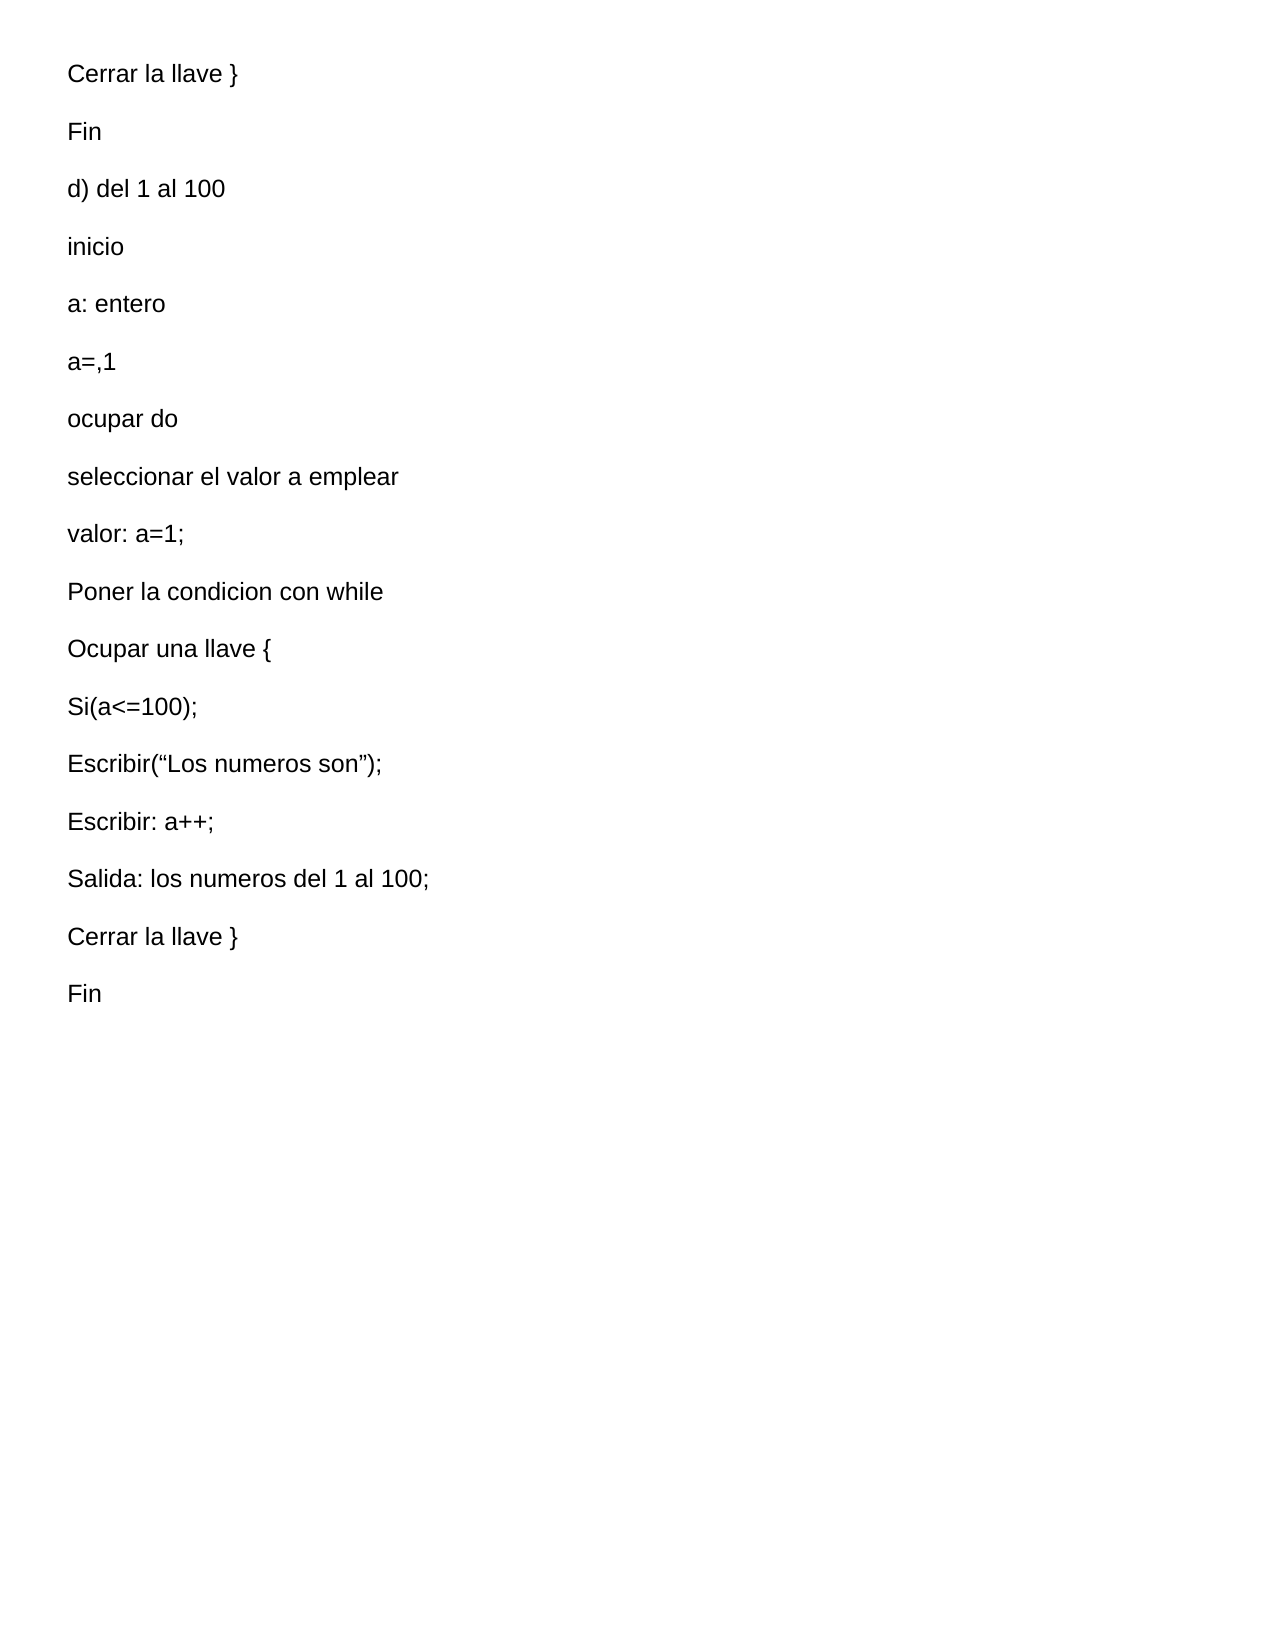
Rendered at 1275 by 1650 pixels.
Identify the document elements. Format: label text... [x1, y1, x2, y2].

list Si(a<=100); [67, 692, 1205, 720]
list Cerrar la llave } [67, 59, 1205, 88]
list ocupar do [67, 404, 1205, 433]
list Escribir(“Los numeros son”); [67, 749, 1205, 778]
list inicio [67, 232, 1205, 260]
list Poner la condicion con while [67, 577, 1205, 605]
list Fin [67, 979, 1205, 1008]
list seleccionar el valor a emplear [67, 462, 1205, 490]
list a=,1 [67, 347, 1205, 375]
list Escribir: a++; [67, 807, 1205, 835]
list valor: a=1; [67, 519, 1205, 548]
list Salida: los numeros del 1 al 100; [67, 864, 1205, 893]
list Fin [67, 117, 1205, 145]
list a: entero [67, 289, 1205, 318]
list Ocupar una llave { [67, 634, 1205, 663]
list d) del 1 al 100 [67, 174, 1205, 203]
list Cerrar la llave } [67, 922, 1205, 950]
